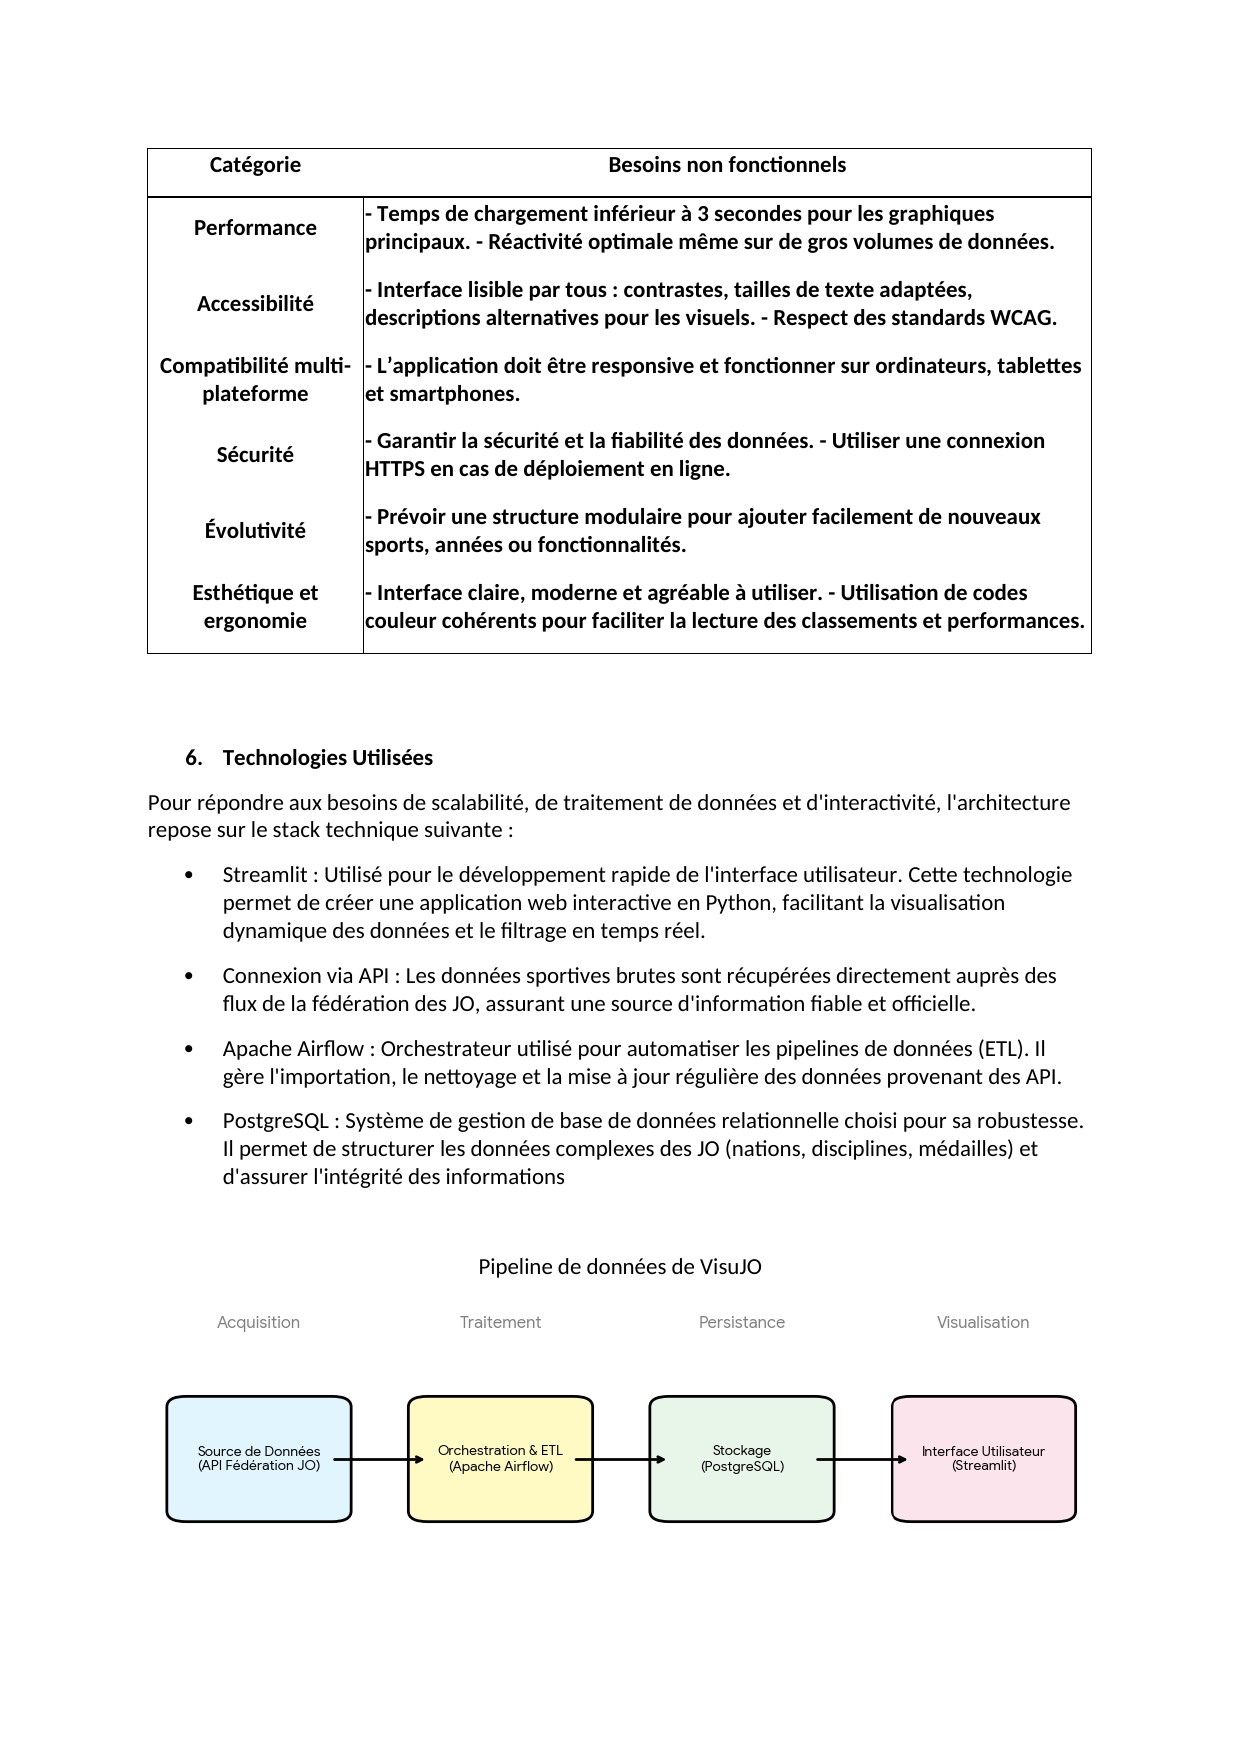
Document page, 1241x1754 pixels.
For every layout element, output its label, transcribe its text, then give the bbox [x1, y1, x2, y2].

table_cell Sécurité [148, 425, 363, 501]
table_cell - Interface claire, moderne et agréable à utiliser. - Utilisation de codes couleur cohérents pour faciliter la lecture des classements et performances. [364, 577, 1091, 652]
table_cell Compatibilité multi-plateforme [148, 349, 363, 425]
table_header Besoins non fonctionnels [363, 149, 1091, 196]
list Apache Airflow : Orchestrateur utilisé pour automatiser les pipelines de données (ETL). Il gère l'importation, le nettoyage et la mise à jour régulière des données provenant des API. [185, 1034, 1093, 1090]
table_cell - Temps de chargement inférieur à 3 secondes pour les graphiques principaux. - Réactivité optimale même sur de gros volumes de données. [364, 198, 1091, 273]
table_cell - Prévoir une structure modulaire pour ajouter facilement de nouveaux sports, années ou fonctionnalités. [364, 501, 1091, 577]
table_cell - Interface lisible par tous : contrastes, tailles de texte adaptées, descriptions alternatives pour les visuels. - Respect des standards WCAG. [364, 273, 1091, 349]
text Pipeline de données de VisuJO [148, 1252, 1093, 1280]
table_cell Évolutivité [148, 501, 363, 577]
table_cell Accessibilité [148, 273, 363, 349]
text Pour répondre aux besoins de scalabilité, de traitement de données et d'interactivité, l'architecture repose sur le stack technique suivante : [148, 788, 1093, 844]
list Technologies Utilisées [185, 743, 1093, 771]
list PostgreSQL : Système de gestion de base de données relationnelle choisi pour sa robustesse. Il permet de structurer les données complexes des JO (nations, disciplines, médailles) et d'assurer l'intégrité des informations [185, 1106, 1093, 1191]
table_cell Esthétique et ergonomie [148, 577, 363, 652]
table_cell - Garantir la sécurité et la fiabilité des données. - Utiliser une connexion HTTPS en cas de déploiement en ligne. [364, 425, 1091, 501]
list Connexion via API : Les données sportives brutes sont récupérées directement auprès des flux de la fédération des JO, assurant une source d'information fiable et officielle. [185, 961, 1093, 1017]
table_header Catégorie [148, 149, 363, 196]
list Streamlit : Utilisé pour le développement rapide de l'interface utilisateur. Cette technologie permet de créer une application web interactive en Python, facilitant la visualisation dynamique des données et le filtrage en temps réel. [185, 860, 1093, 944]
table_cell - L’application doit être responsive et fonctionner sur ordinateurs, tablettes et smartphones. [364, 349, 1091, 425]
table_cell Performance [148, 198, 363, 273]
